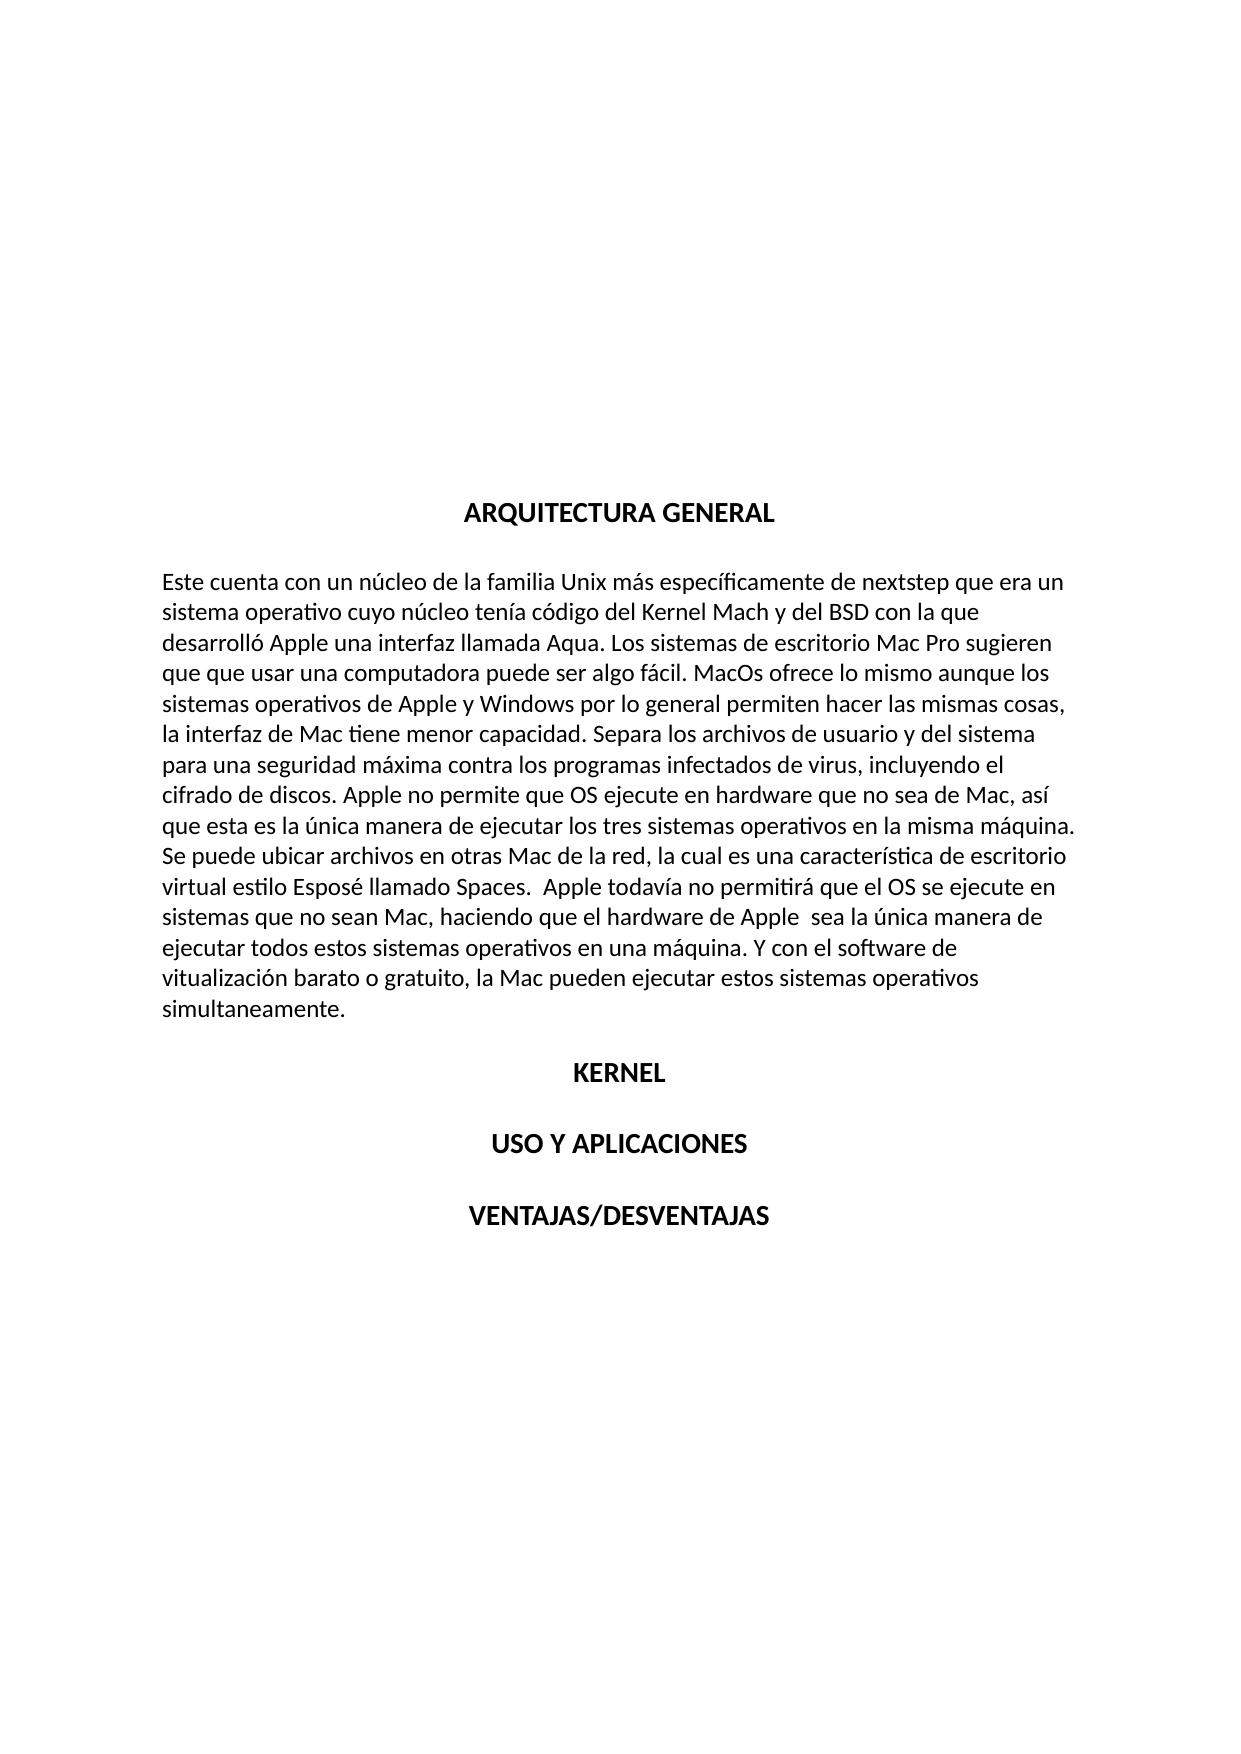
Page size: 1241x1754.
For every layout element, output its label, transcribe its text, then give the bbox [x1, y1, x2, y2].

text KERNEL [162, 1054, 1077, 1090]
text ARQUITECTURA GENERAL [162, 494, 1077, 530]
text USO Y APLICACIONES [162, 1125, 1077, 1161]
text Este cuenta con un núcleo de la familia Unix más específicamente de nextstep que era un sistema operativo cuyo núcleo tenía código del Kernel Mach y del BSD con la que desarrolló Apple una interfaz llamada Aqua. Los sistemas de escritorio Mac Pro sugieren que que usar una computadora puede ser algo fácil. MacOs ofrece lo mismo aunque los sistemas operativos de Apple y Windows por lo general permiten hacer las mismas cosas, la interfaz de Mac tiene menor capacidad. Separa los archivos de usuario y del sistema para una seguridad máxima contra los programas infectados de virus, incluyendo el cifrado de discos. Apple no permite que OS ejecute en hardware que no sea de Mac, así que esta es la única manera de ejecutar los tres sistemas operativos en la misma máquina. [162, 566, 1077, 841]
text VENTAJAS/DESVENTAJAS [162, 1197, 1077, 1232]
text Se puede ubicar archivos en otras Mac de la red, la cual es una característica de escritorio virtual estilo Esposé llamado Spaces. Apple todavía no permitirá que el OS se ejecute en sistemas que no sean Mac, haciendo que el hardware de Apple sea la única manera de ejecutar todos estos sistemas operativos en una máquina. Y con el software de vitualización barato o gratuito, la Mac pueden ejecutar estos sistemas operativos simultaneamente. [162, 841, 1077, 1024]
